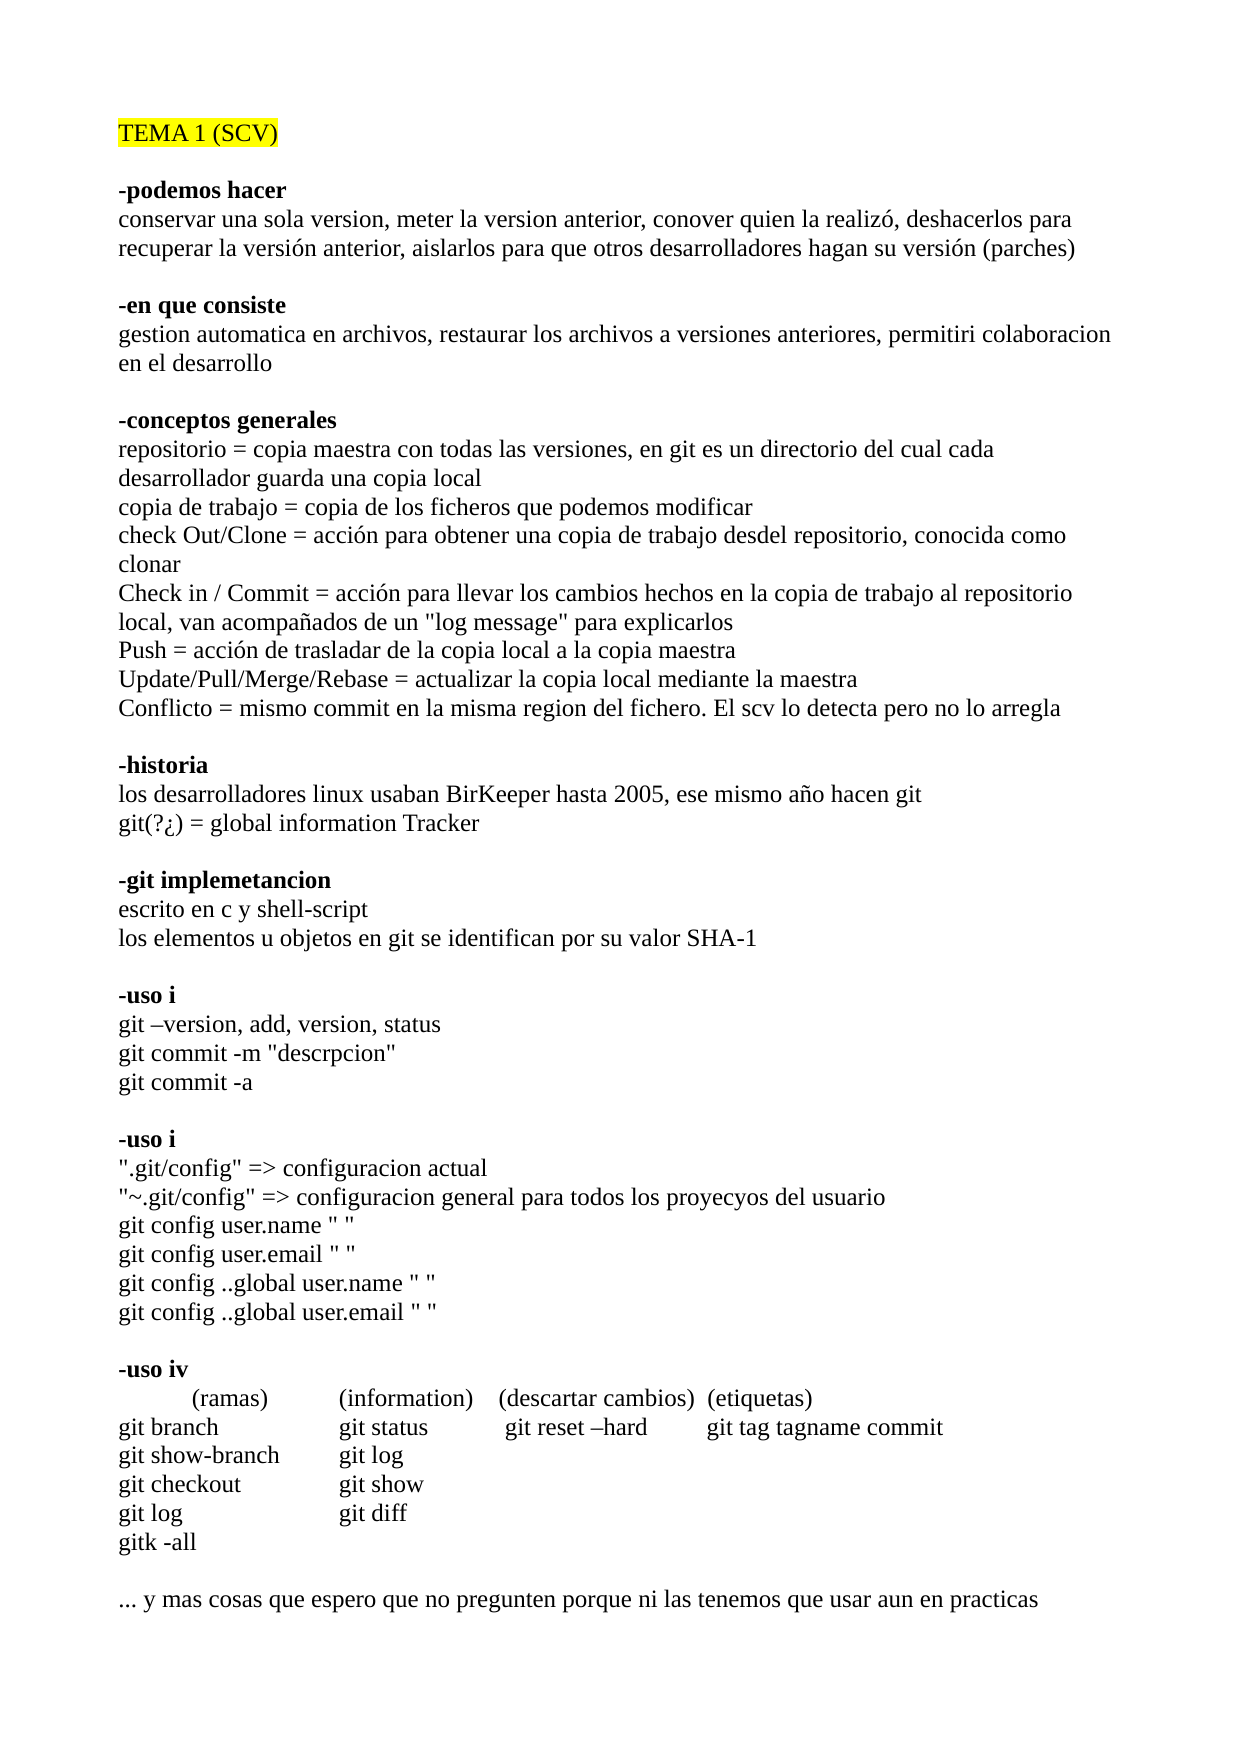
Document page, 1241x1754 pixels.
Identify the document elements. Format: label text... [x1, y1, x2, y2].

text Check in / Commit = acción para llevar los cambios hechos en la copia de trabajo al repositorio local, van acompañados de un "log message" para explicarlos [118, 578, 1122, 636]
text git commit -m "descrpcion" [118, 1038, 1122, 1067]
text los elementos u objetos en git se identifican por su valor SHA-1 [118, 923, 1122, 952]
text -uso i [118, 981, 1122, 1009]
text Conflicto = mismo commit en la misma region del fichero. El scv lo detecta pero no lo arregla [118, 693, 1122, 722]
text git commit -a [118, 1067, 1122, 1096]
text -en que consiste [118, 291, 1122, 319]
text git config ..global user.name " " [118, 1268, 1122, 1297]
text git branch git status git reset –hard git tag tagname commit [118, 1412, 1122, 1441]
text -uso iv [118, 1354, 1122, 1383]
text git show-branch git log [118, 1441, 1122, 1469]
text TEMA 1 (SCV) [118, 118, 1122, 147]
text -git implemetancion [118, 866, 1122, 894]
text git(?¿) = global information Tracker [118, 808, 1122, 837]
text -conceptos generales [118, 406, 1122, 434]
text git log git diff [118, 1498, 1122, 1527]
text (ramas) (information) (descartar cambios) (etiquetas) [118, 1383, 1122, 1412]
text Push = acción de trasladar de la copia local a la copia maestra [118, 636, 1122, 664]
text conservar una sola version, meter la version anterior, conover quien la realizó, deshacerlos para recuperar la versión anterior, aislarlos para que otros desarrolladores hagan su versión (parches) [118, 204, 1122, 262]
text ... y mas cosas que espero que no pregunten porque ni las tenemos que usar aun en practicas [118, 1584, 1122, 1613]
text los desarrolladores linux usaban BirKeeper hasta 2005, ese mismo año hacen git [118, 779, 1122, 808]
text Update/Pull/Merge/Rebase = actualizar la copia local mediante la maestra [118, 664, 1122, 693]
text git –version, add, version, status [118, 1009, 1122, 1038]
text git config user.name " " [118, 1211, 1122, 1239]
text copia de trabajo = copia de los ficheros que podemos modificar [118, 492, 1122, 521]
text escrito en c y shell-script [118, 894, 1122, 923]
text -historia [118, 751, 1122, 779]
text git checkout git show [118, 1469, 1122, 1498]
text -uso i [118, 1124, 1122, 1153]
text -podemos hacer [118, 176, 1122, 204]
text git config ..global user.email " " [118, 1297, 1122, 1326]
text repositorio = copia maestra con todas las versiones, en git es un directorio del cual cada desarrollador guarda una copia local [118, 434, 1122, 492]
text check Out/Clone = acción para obtener una copia de trabajo desdel repositorio, conocida como clonar [118, 521, 1122, 578]
text gestion automatica en archivos, restaurar los archivos a versiones anteriores, permitiri colaboracion en el desarrollo [118, 319, 1122, 377]
text gitk -all [118, 1527, 1122, 1556]
text "~.git/config" => configuracion general para todos los proyecyos del usuario [118, 1182, 1122, 1211]
text ".git/config" => configuracion actual [118, 1153, 1122, 1182]
text git config user.email " " [118, 1239, 1122, 1268]
